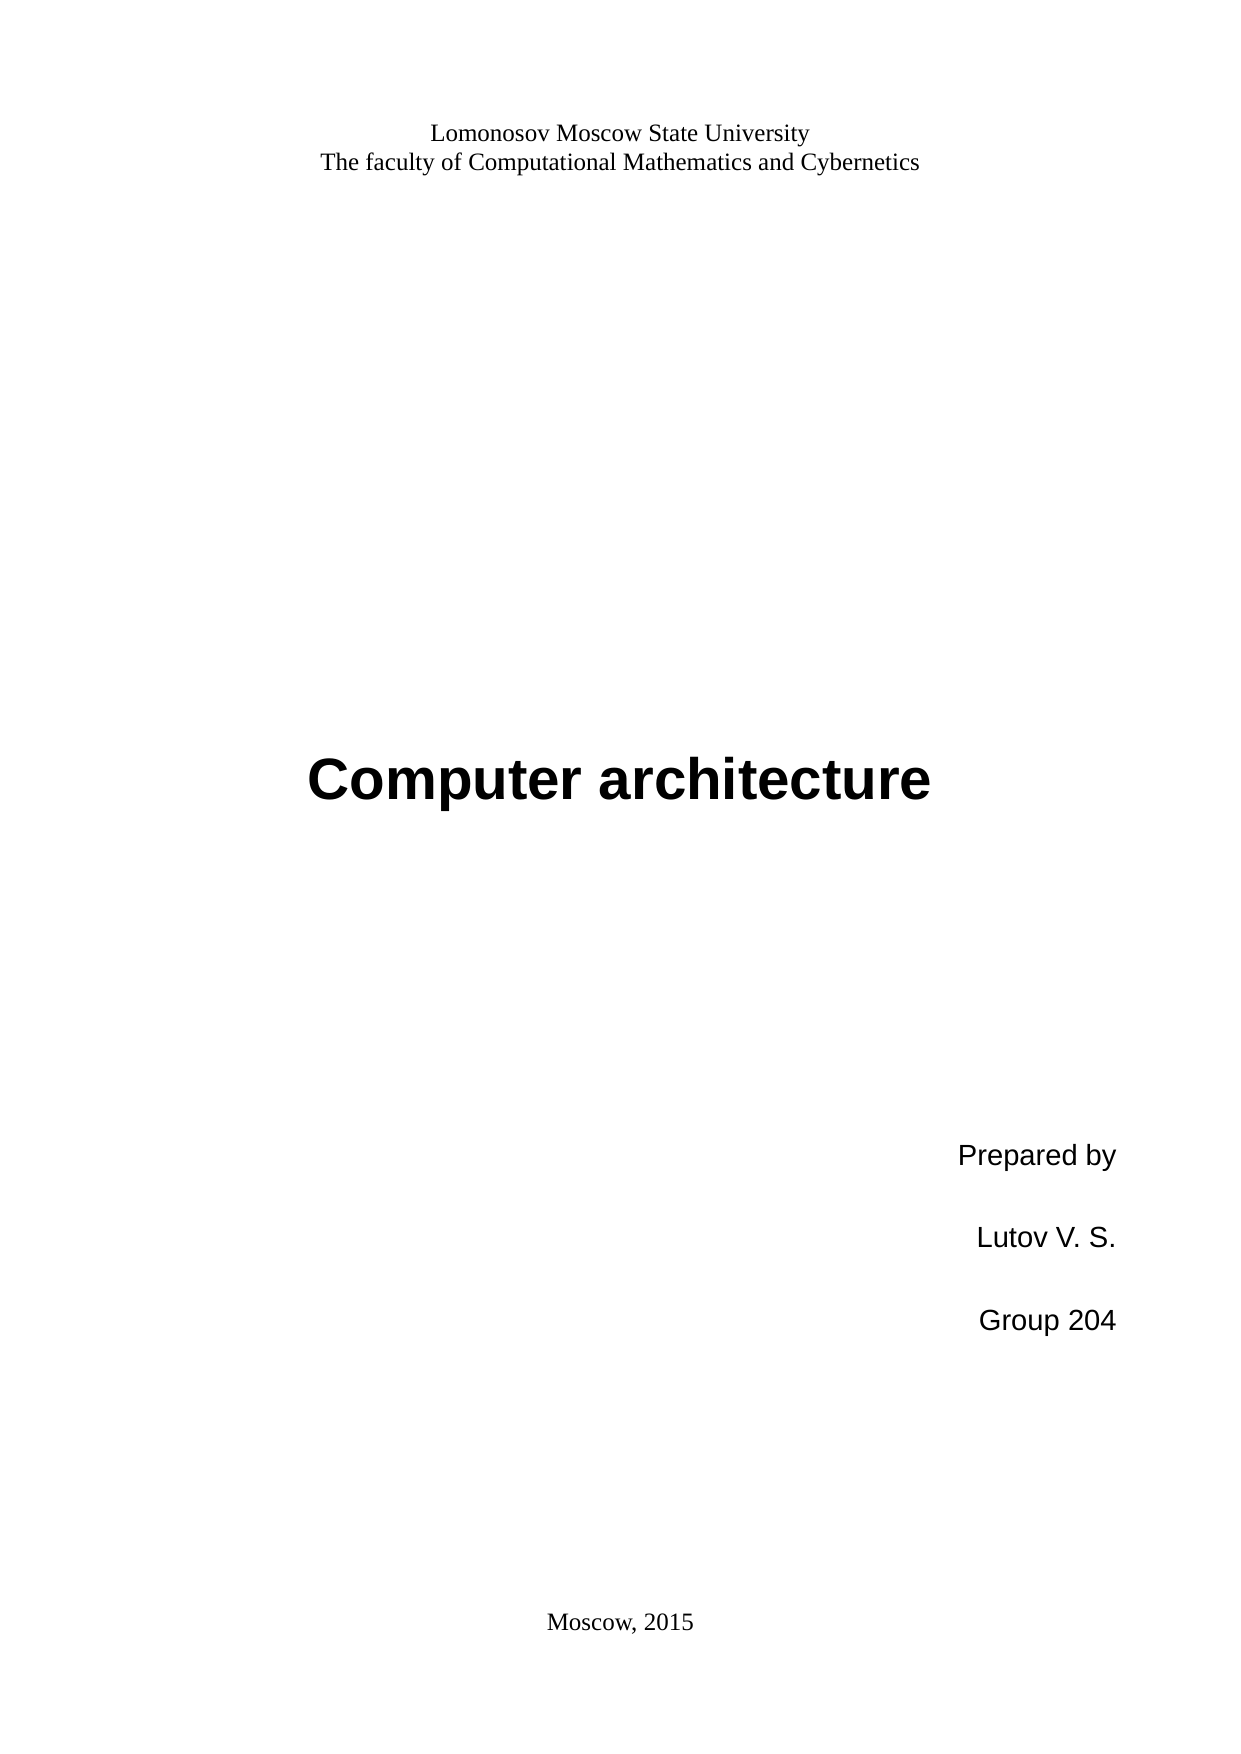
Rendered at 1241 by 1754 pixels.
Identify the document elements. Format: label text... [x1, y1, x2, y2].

table_cell Group 204 [118, 1272, 1122, 1355]
table_cell Computer architecture [118, 714, 1122, 830]
table_cell [118, 903, 1122, 1107]
table_cell Lutov V. S. [118, 1190, 1122, 1272]
table_cell Prepared by [118, 1107, 1122, 1190]
table_header [118, 206, 1122, 714]
table_cell [118, 830, 1122, 903]
